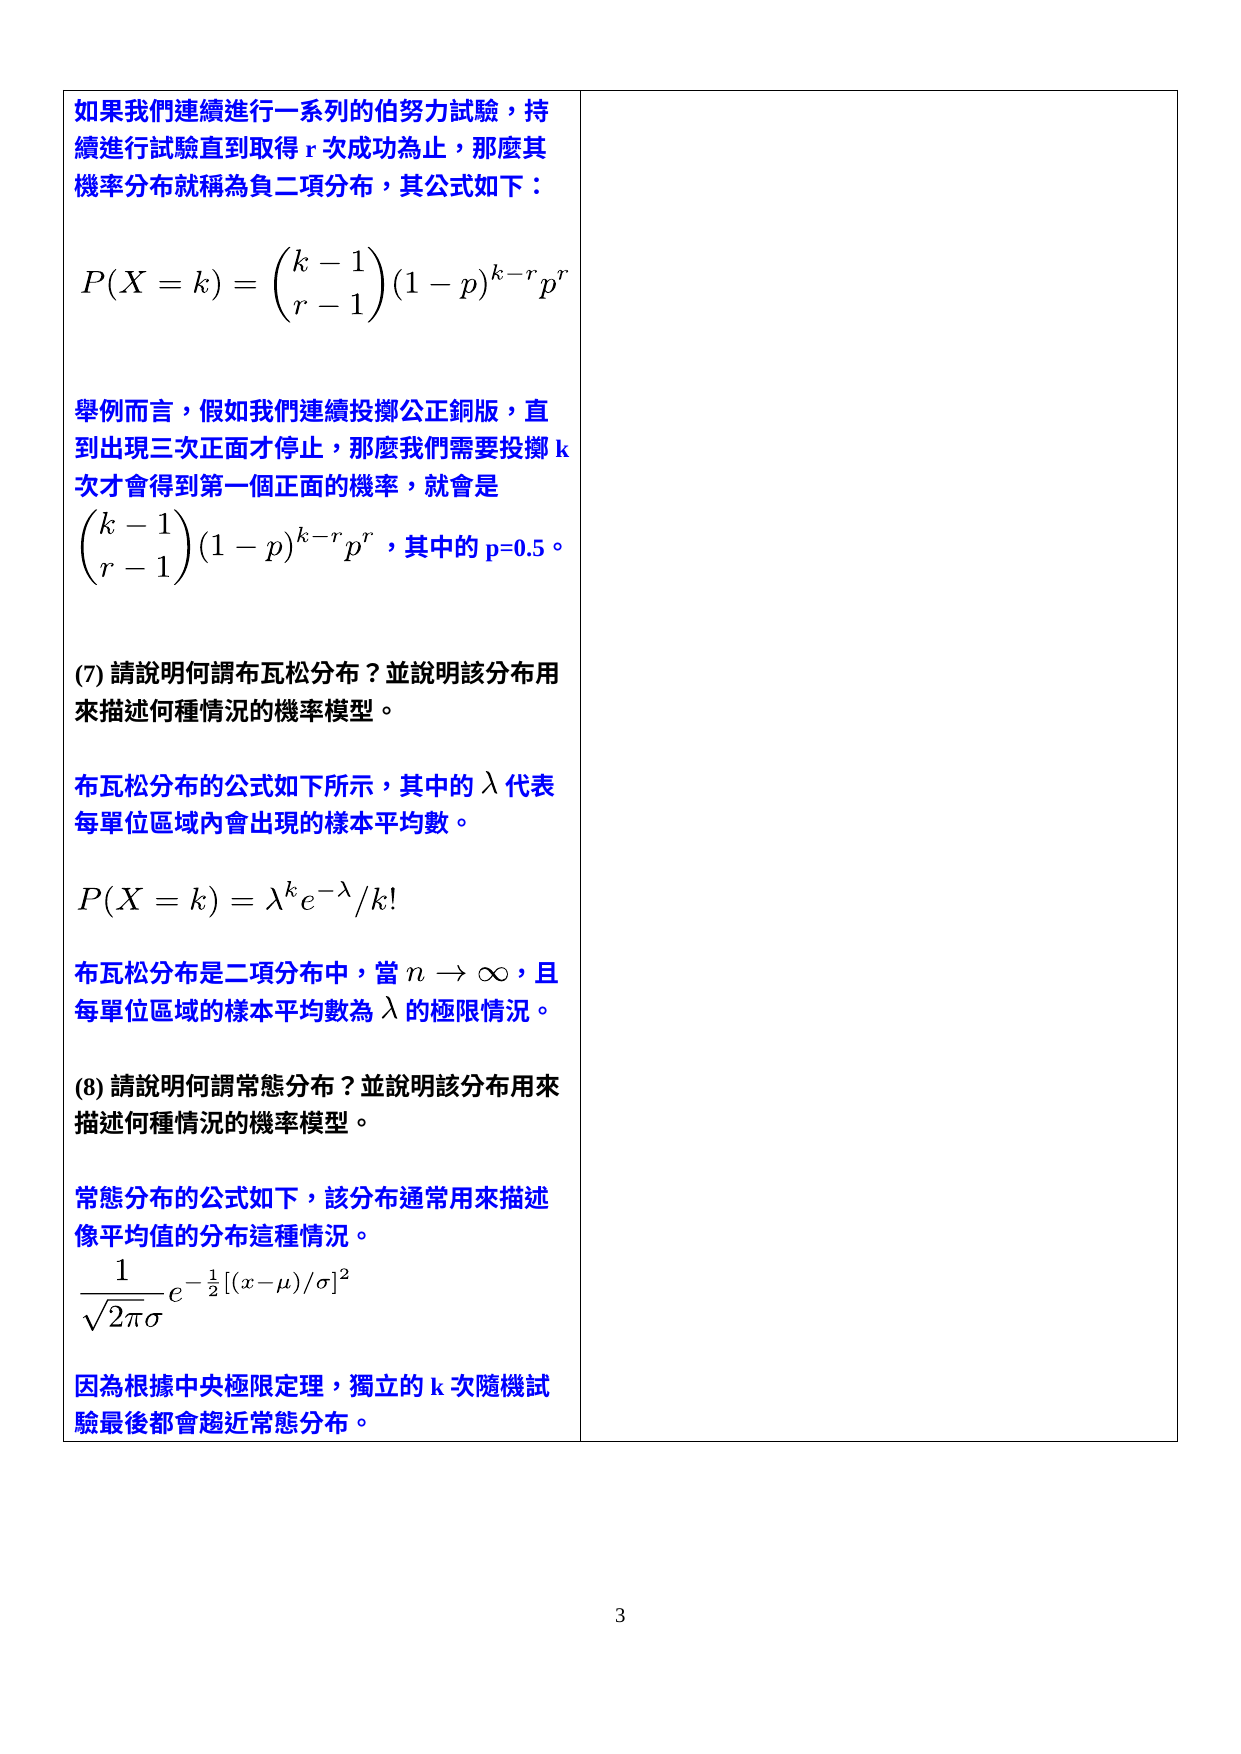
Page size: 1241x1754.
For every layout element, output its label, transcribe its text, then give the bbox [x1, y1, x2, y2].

table_header 如果我們連續進行一系列的伯努力試驗，持續進行試驗直到取得 r 次成功為止，那麼其機率分布就稱為負二項分布，其公式如下： 舉例而言，假如我們連續投擲公正銅版，直到出現三次正面才停止，那麼我們需要投擲 k 次才會得到第一個正面的機率，就會是 ，其中的 p=0.5。 (7) 請說明何謂布瓦松分布？並說明該分布用來描述何種情況的機率模型。 布瓦松分布的公式如下所示，其中的 代表每單位區域內會出現的樣本平均數。 布瓦松分布是二項分布中，當 ，且 每單位區域的樣本平均數為 的極限情況。 (8) 請說明何謂常態分布？並說明該分布用來描述何種情況的機率模型。 常態分布的公式如下，該分布通常用來描述像平均值的分布這種情況。 因為根據中央極限定理，獨立的 k 次隨機試驗最後都會趨近常態分布。 [64, 91, 580, 1441]
table_header [581, 91, 1177, 1441]
